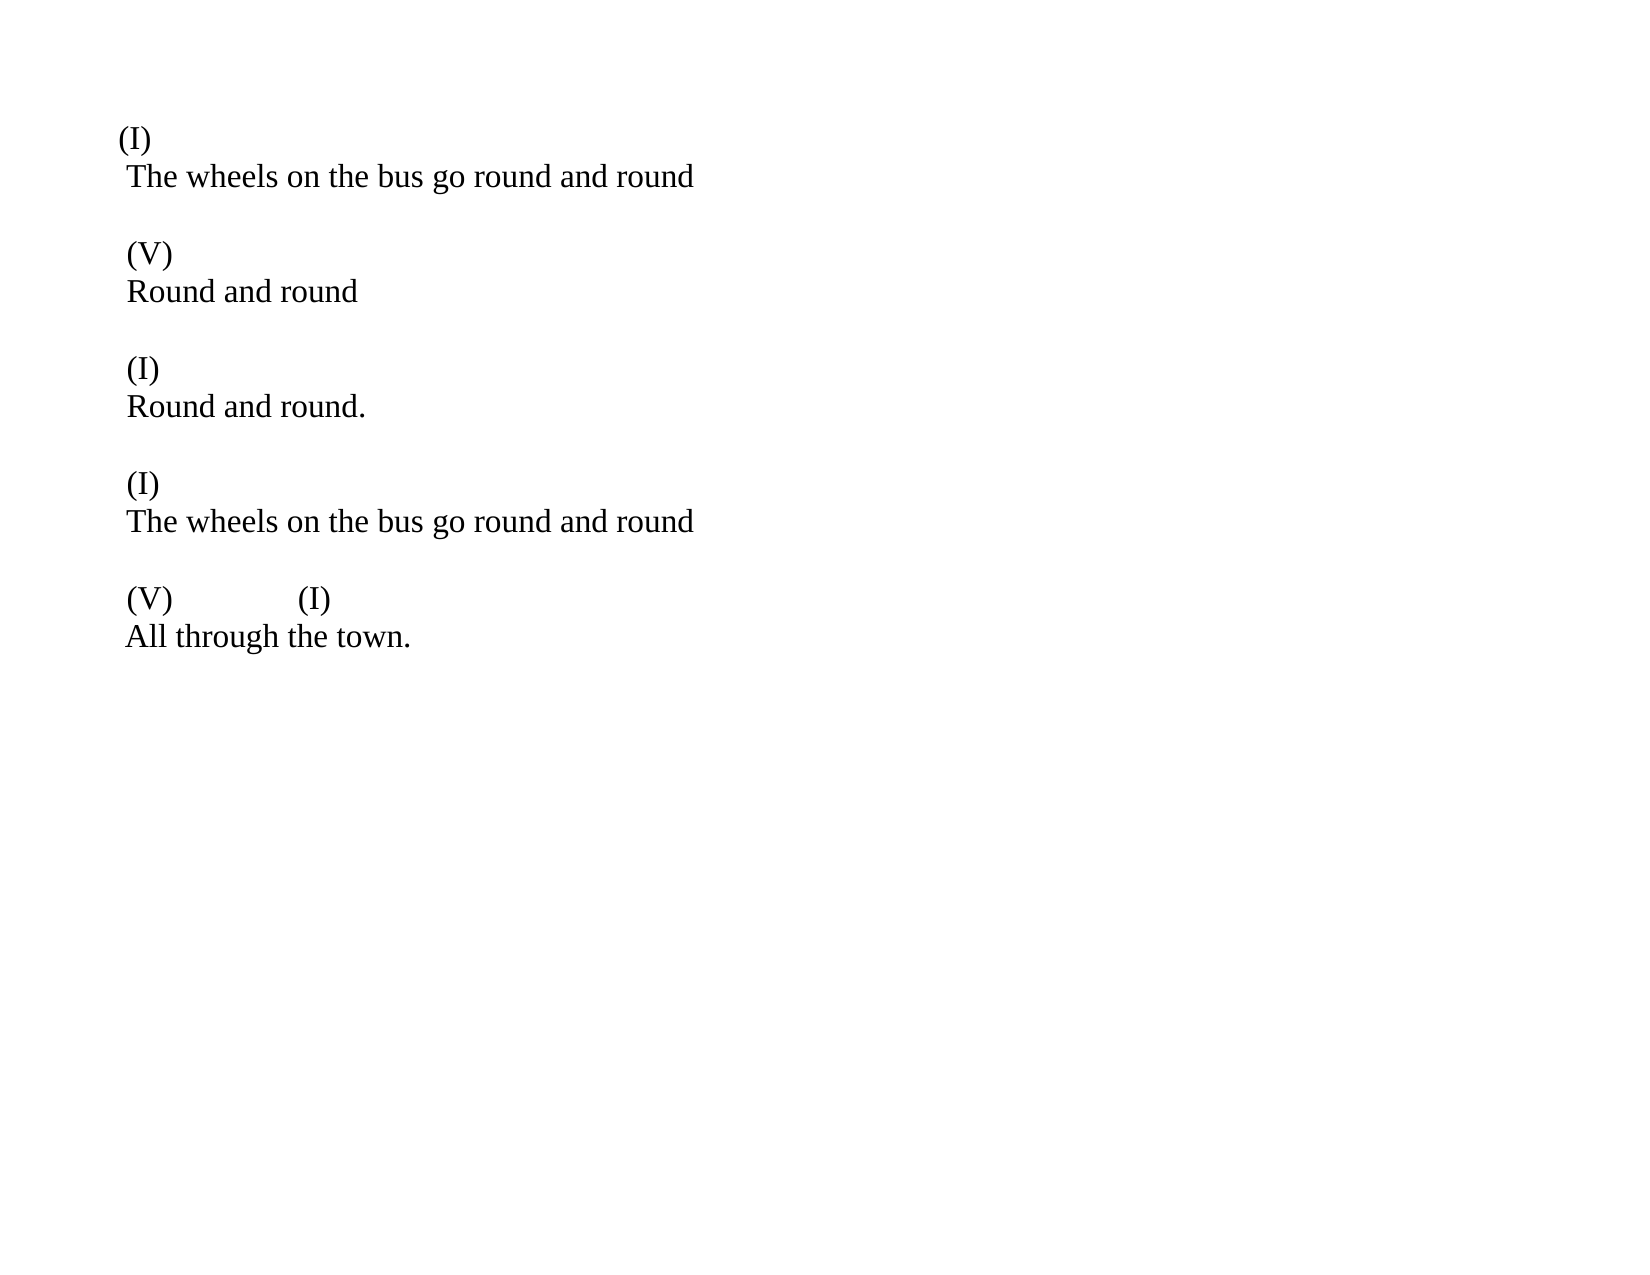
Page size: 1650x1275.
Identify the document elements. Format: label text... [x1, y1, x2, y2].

text The wheels on the bus go round and round [118, 501, 810, 540]
text Round and round [118, 271, 810, 310]
text The wheels on the bus go round and round [118, 156, 810, 195]
text (I) [118, 348, 810, 386]
text (V) (I) [118, 578, 810, 616]
text (I) [118, 463, 810, 501]
text (V) [118, 233, 810, 271]
text (I) [118, 118, 810, 156]
text Round and round. [118, 386, 810, 425]
text All through the town. [118, 616, 810, 655]
